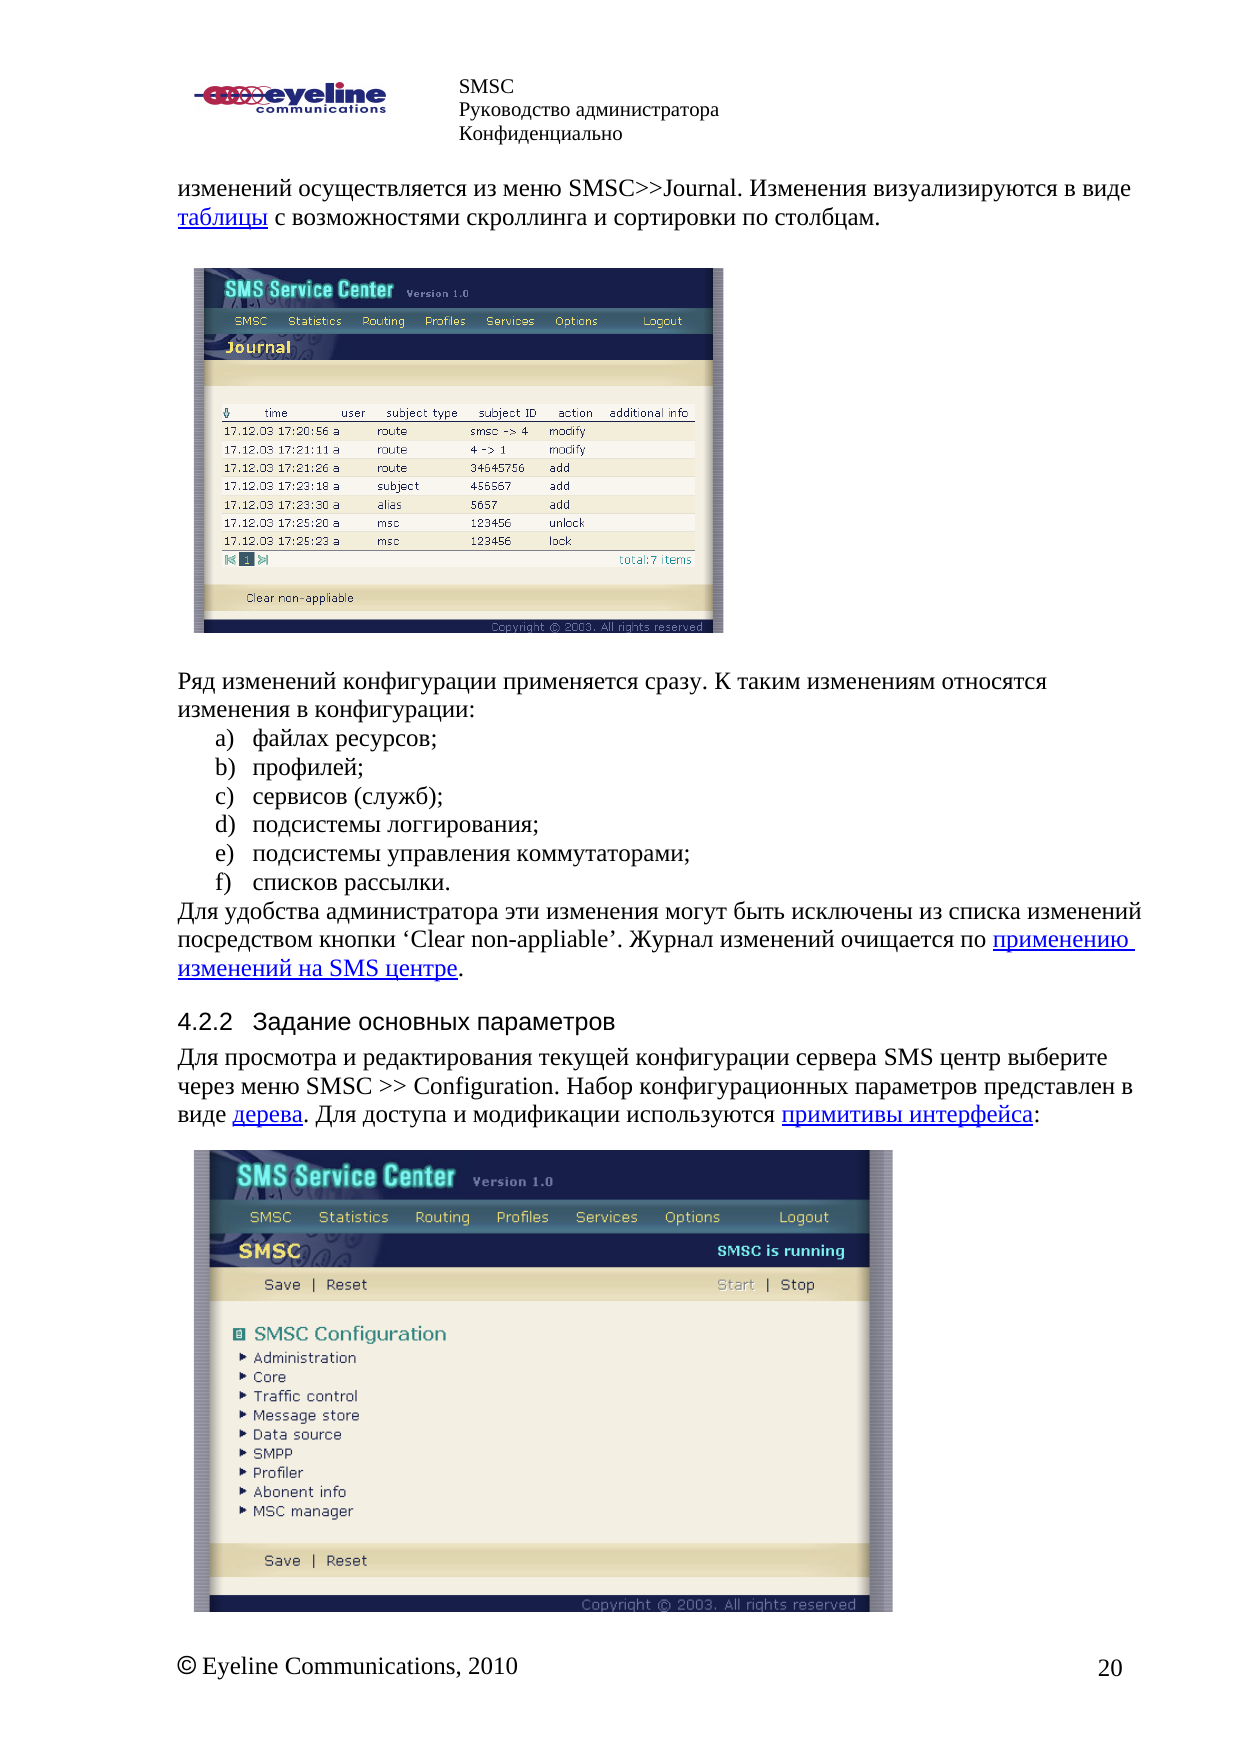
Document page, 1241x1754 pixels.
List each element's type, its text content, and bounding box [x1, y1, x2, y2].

list списков рассылки. [215, 867, 1152, 896]
list профилей; [215, 752, 1152, 781]
text Для удобства администратора эти изменения могут быть исключены из списка изменений посредством кнопки ‘Clear non-appliable’. Журнал изменений очищается по применению изменений на SMS центре. [177, 896, 1152, 982]
list файлах ресурсов; [215, 723, 1152, 752]
text Ряд изменений конфигурации применяется сразу. К таким изменениям относятся изменения в конфигурации: [177, 666, 1152, 723]
text Для просмотра и редактирования текущей конфигурации сервера SMS центр выберите через меню SMSC >> Configuration. Набор конфигурационных параметров представлен в виде дерева. Для доступа и модификации используются примитивы интерфейса: [177, 1042, 1152, 1128]
picture [194, 82, 386, 113]
list сервисов (служб); [215, 781, 1152, 809]
subtitle Задание основных параметров [177, 1007, 1152, 1036]
text изменений осуществляется из меню SMSC>>Journal. Изменения визуализируются в виде таблицы с возможностями скроллинга и сортировки по столбцам. [177, 173, 1152, 231]
picture [193, 268, 724, 633]
list подсистемы логгирования; [215, 809, 1152, 838]
picture [193, 1150, 893, 1612]
list подсистемы управления коммутаторами; [215, 838, 1152, 867]
